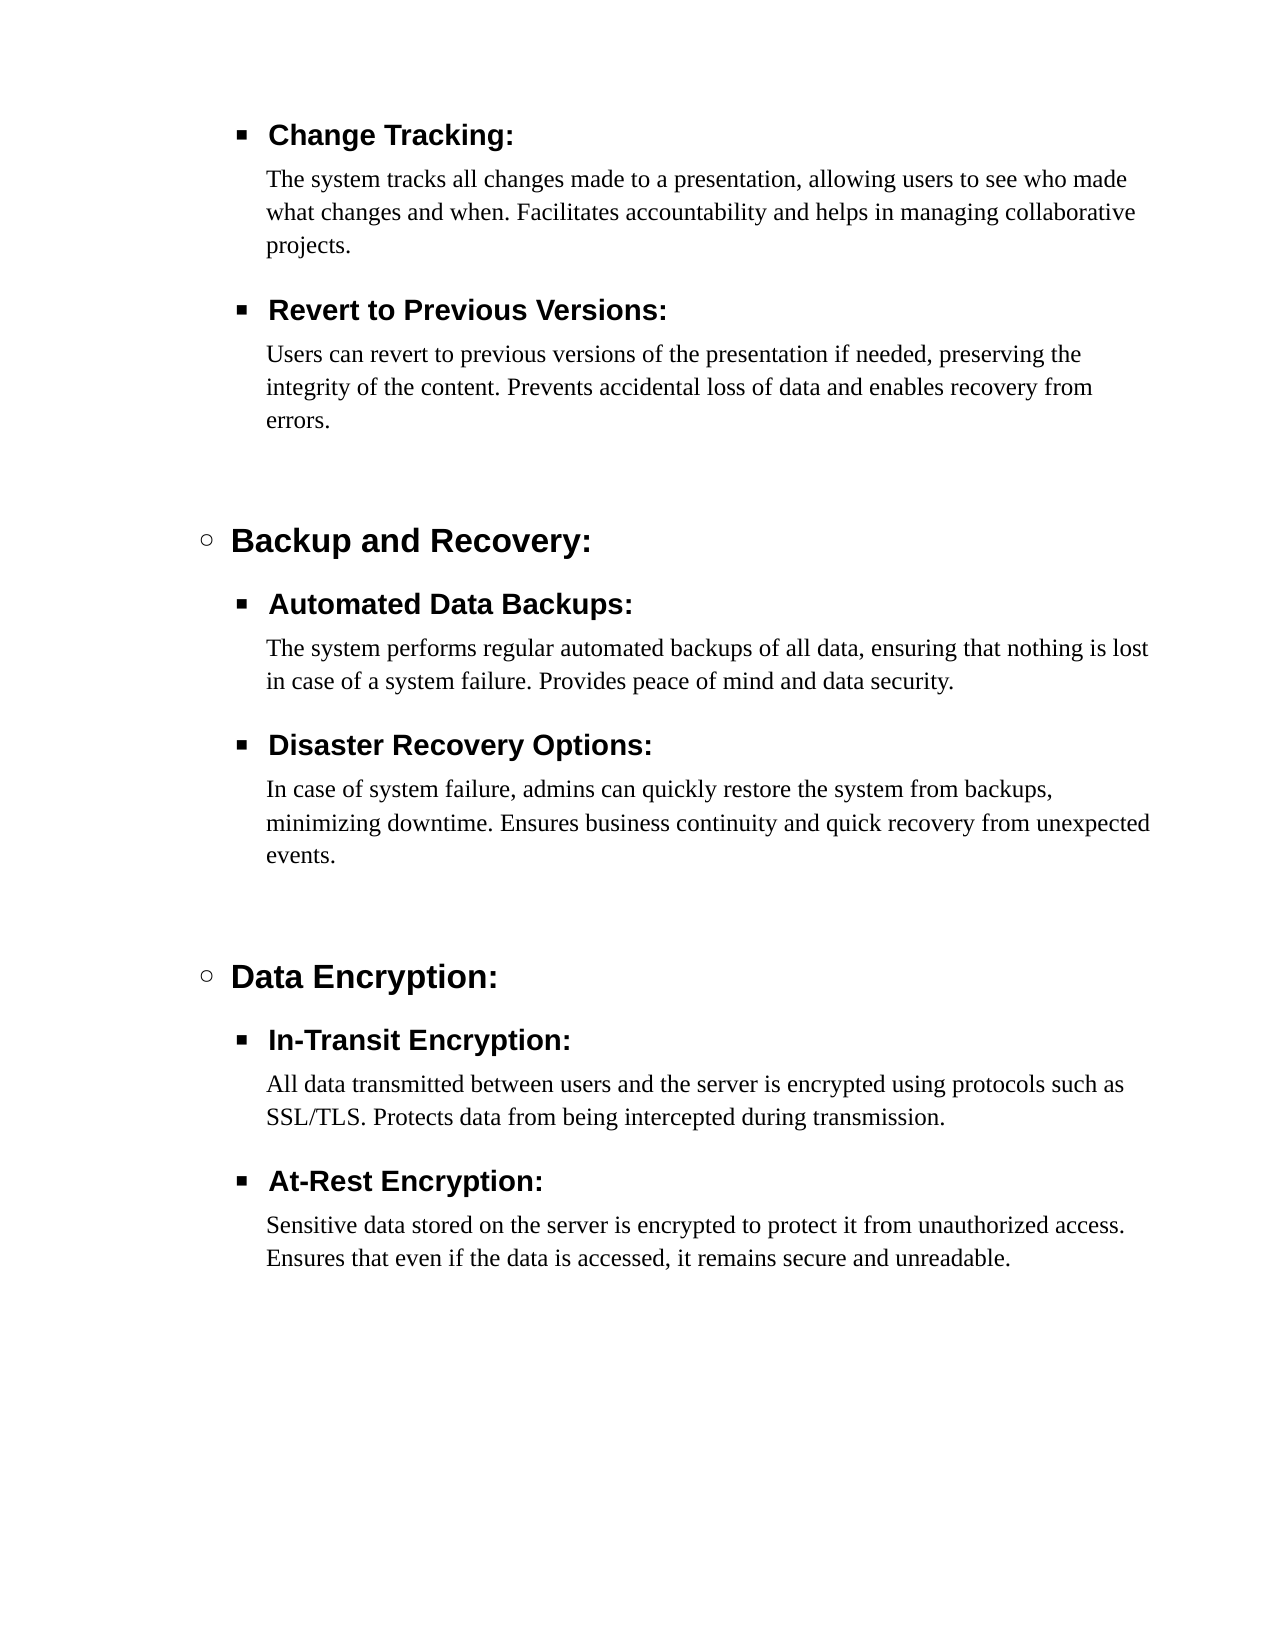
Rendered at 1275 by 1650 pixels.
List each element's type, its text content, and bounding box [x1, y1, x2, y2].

text In case of system failure, admins can quickly restore the system from backups, minimizing downtime. Ensures business continuity and quick recovery from unexpected events. [118, 774, 1157, 869]
text The system tracks all changes made to a presentation, allowing users to see who made what changes and when. Facilitates accountability and helps in managing collaborative projects. [118, 164, 1157, 259]
text Users can revert to previous versions of the presentation if needed, preserving the integrity of the content. Prevents accidental loss of data and enables recovery from errors. [118, 339, 1157, 434]
subtitle Disaster Recovery Options: [231, 728, 1157, 762]
text Sensitive data stored on the server is encrypted to protect it from unauthorized access. Ensures that even if the data is accessed, it remains secure and unreadable. [118, 1210, 1157, 1272]
subtitle Data Encryption: [193, 957, 1157, 996]
subtitle At-Rest Encryption: [231, 1164, 1157, 1198]
subtitle Backup and Recovery: [193, 521, 1157, 560]
text The system performs regular automated backups of all data, ensuring that nothing is lost in case of a system failure. Provides peace of mind and data security. [118, 633, 1157, 695]
subtitle Automated Data Backups: [231, 587, 1157, 621]
subtitle In-Transit Encryption: [231, 1023, 1157, 1056]
text All data transmitted between users and the server is encrypted using protocols such as SSL/TLS. Protects data from being intercepted during transmission. [118, 1069, 1157, 1131]
subtitle Revert to Previous Versions: [231, 293, 1157, 326]
subtitle Change Tracking: [231, 118, 1157, 152]
